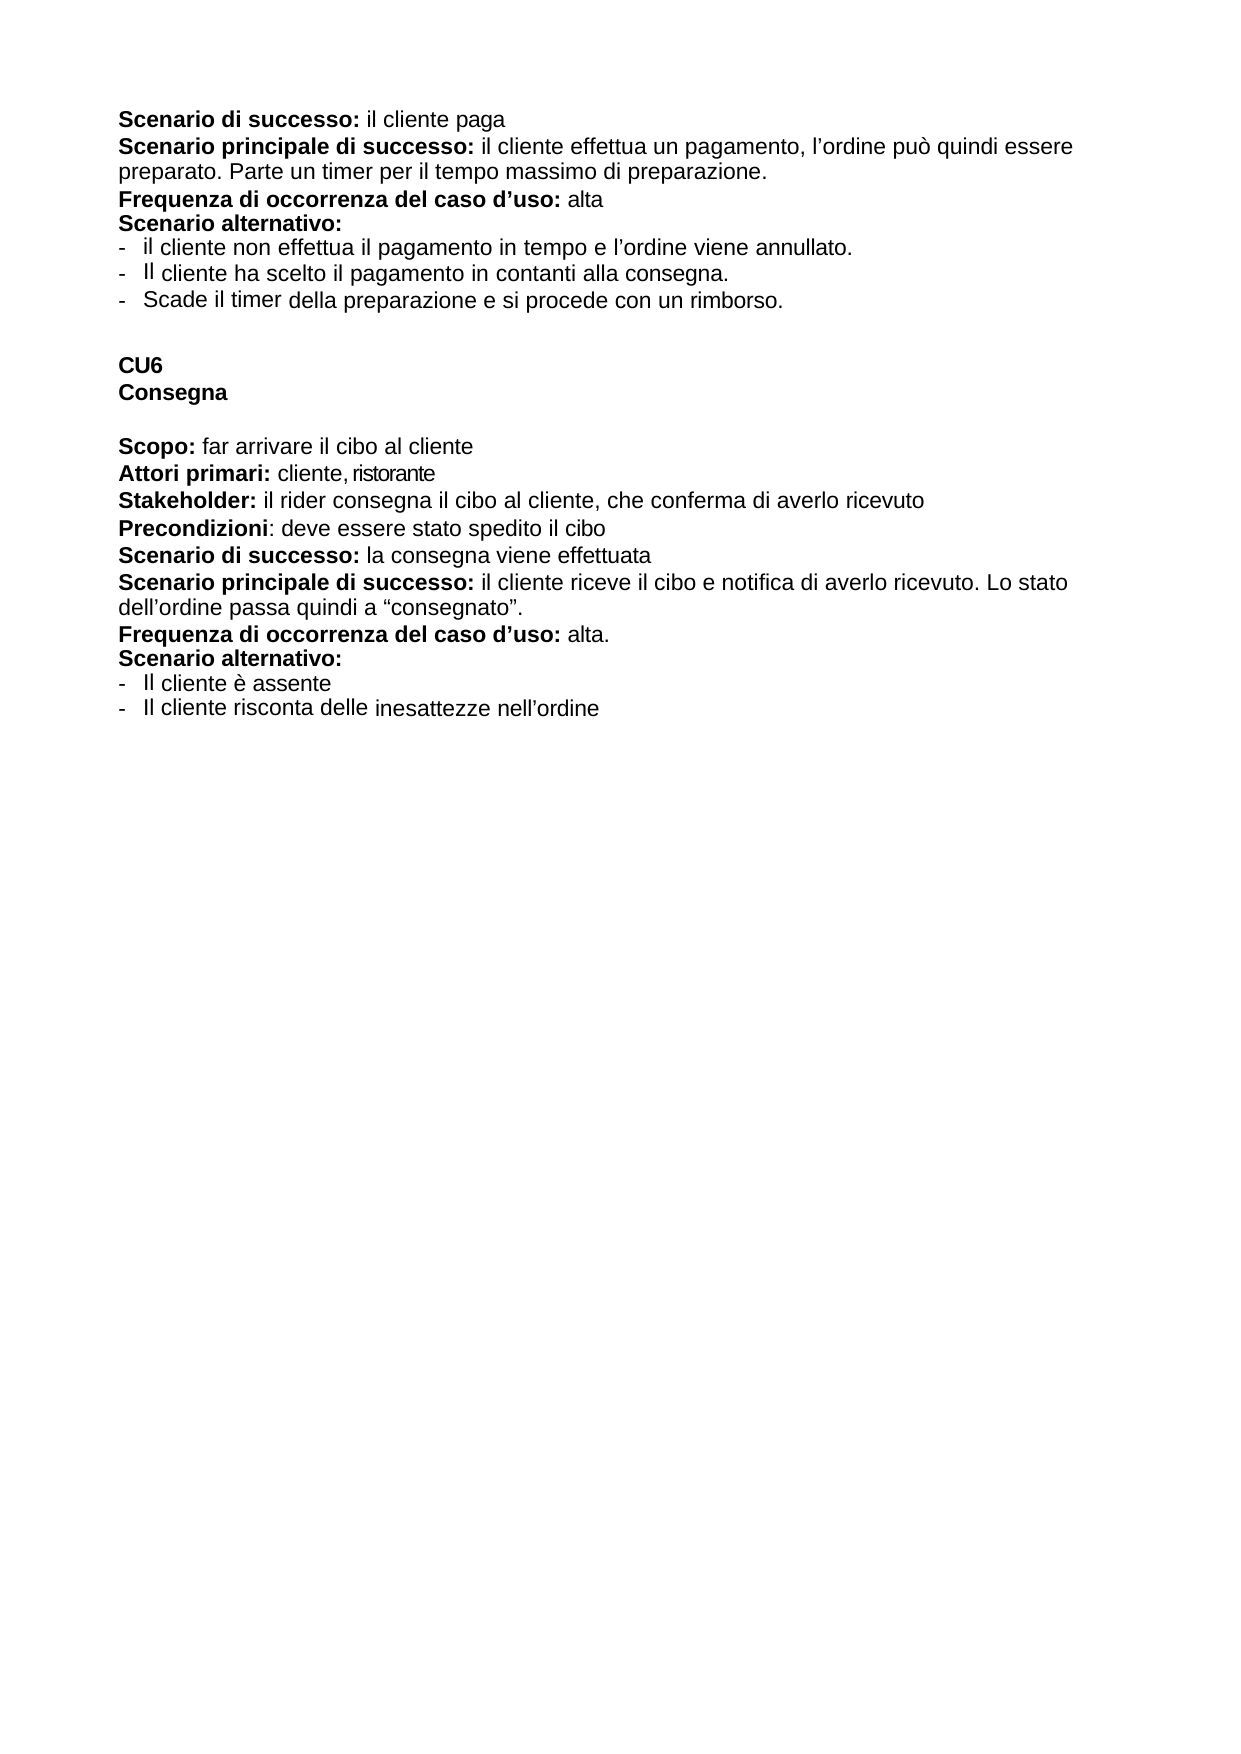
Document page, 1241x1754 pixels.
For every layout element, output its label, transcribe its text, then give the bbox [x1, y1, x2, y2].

list Scade il timer della preparazione e si procede con un rimborso. [118, 286, 1132, 314]
text Scenario alternativo: [118, 213, 1132, 236]
text Attori primari: cliente, ristorante [118, 460, 1132, 487]
subtitle Frequenza di occorrenza del caso d’uso: alta. [118, 621, 1132, 647]
text Scenario di successo: la consegna viene effettuata [118, 542, 1132, 568]
text Scenario di successo: il cliente paga [118, 106, 1132, 133]
list Il cliente è assente [118, 671, 1132, 696]
list Il cliente risconta delle inesattezze nell’ordine [118, 696, 1132, 721]
list il cliente non effettua il pagamento in tempo e l’ordine viene annullato. [118, 236, 1132, 261]
subtitle Consegna [118, 379, 1132, 406]
text Scenario principale di successo: il cliente effettua un pagamento, l’ordine può quindi essere preparato. Parte un timer per il tempo massimo di preparazione. [118, 134, 1123, 184]
text Precondizioni: deve essere stato spedito il cibo [118, 514, 1132, 541]
list Il cliente ha scelto il pagamento in contanti alla consegna. [118, 261, 1132, 286]
subtitle CU6 [118, 352, 1132, 378]
text Scenario principale di successo: il cliente riceve il cibo e notifica di averlo ricevuto. Lo stato dell’ordine passa quindi a “consegnato”. [118, 570, 1132, 620]
text Scenario alternativo: [118, 648, 1132, 671]
subtitle Frequenza di occorrenza del caso d’uso: alta [118, 186, 1132, 212]
text Scopo: far arrivare il cibo al cliente [118, 433, 1132, 460]
text Stakeholder: il rider consegna il cibo al cliente, che conferma di averlo ricevuto [118, 487, 1132, 514]
